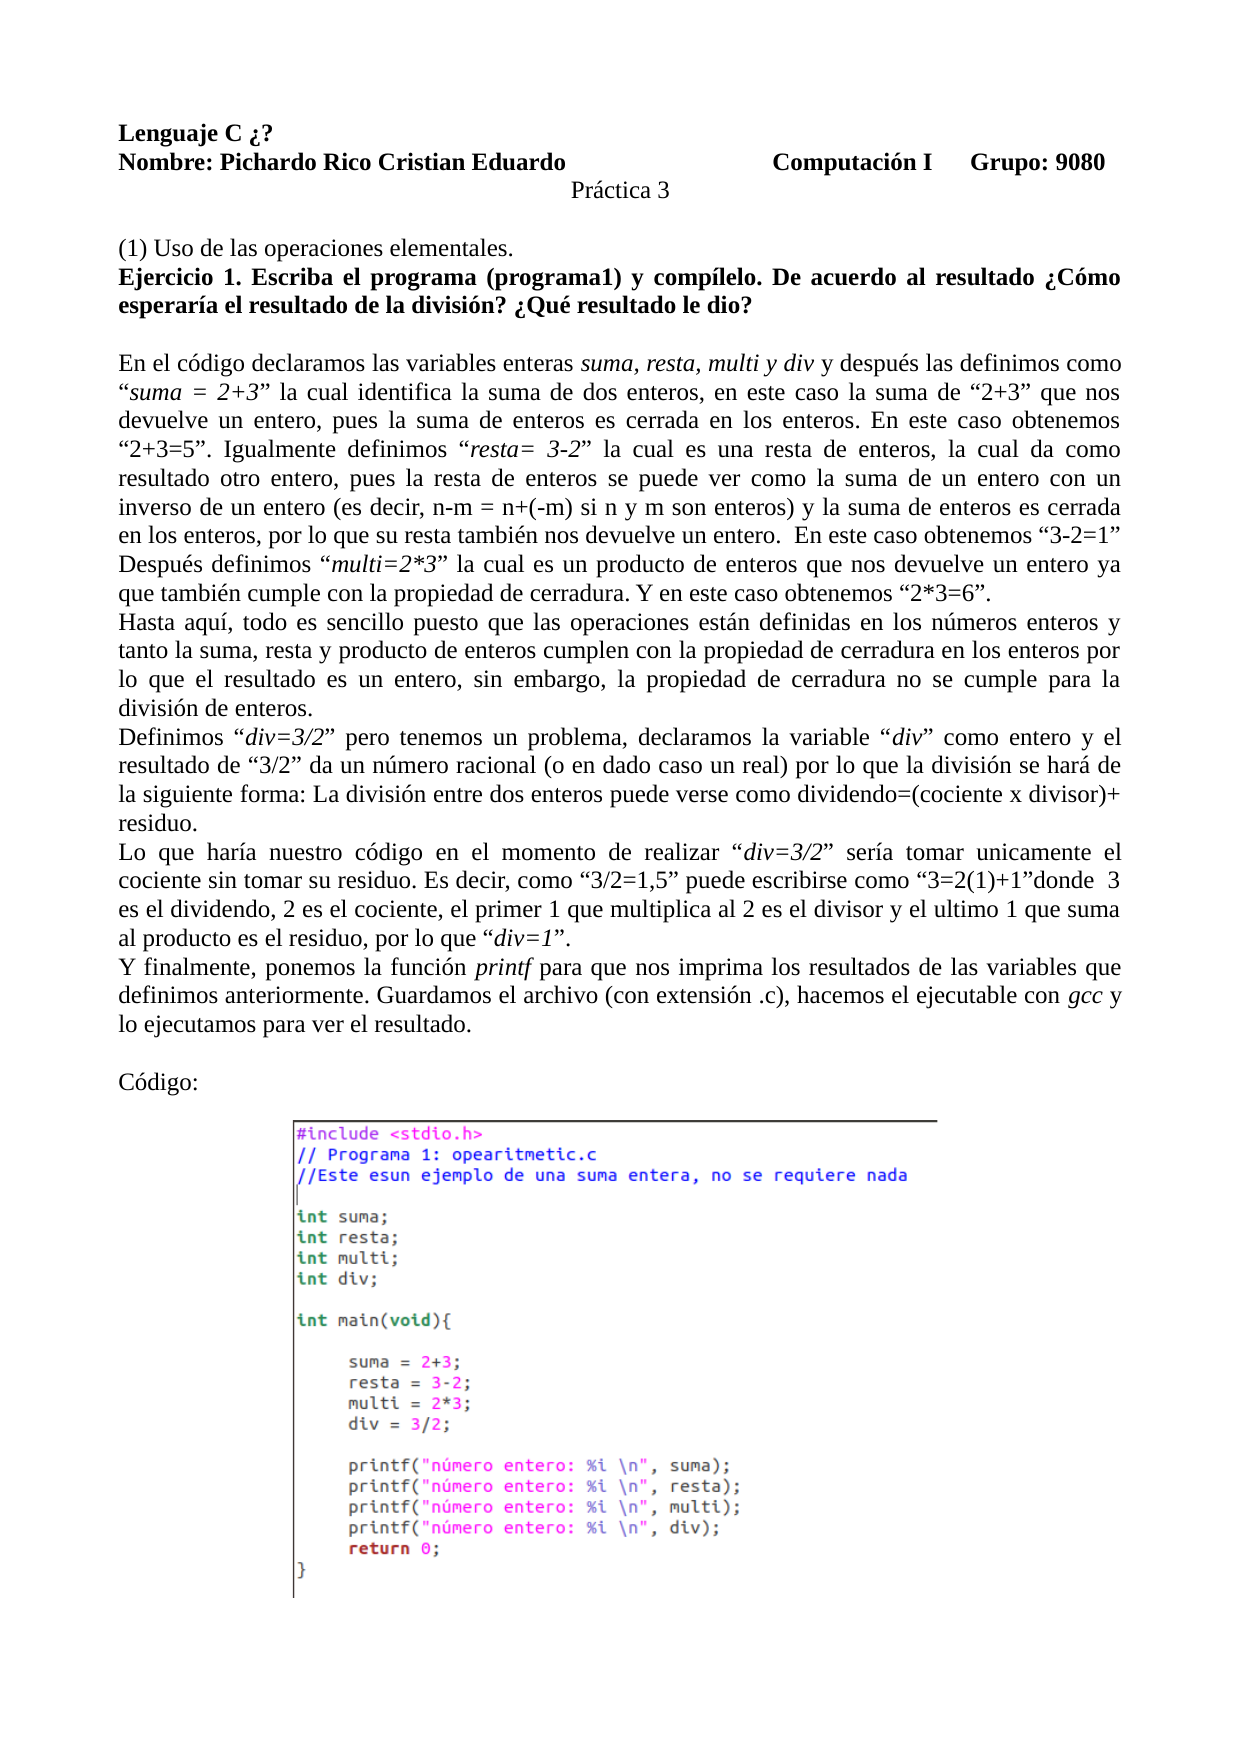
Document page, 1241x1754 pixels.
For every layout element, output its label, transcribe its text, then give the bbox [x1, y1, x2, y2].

text Definimos “div=3/2” pero tenemos un problema, declaramos la variable “div” como entero y el resultado de “3/2” da un número racional (o en dado caso un real) por lo que la división se hará de la siguiente forma: La división entre dos enteros puede verse como dividendo=(cociente x divisor)+ residuo. [118, 722, 1122, 837]
text Después definimos “multi=2*3” la cual es un producto de enteros que nos devuelve un entero ya que también cumple con la propiedad de cerradura. Y en este caso obtenemos “2*3=6”. [118, 549, 1122, 607]
text Práctica 3 [118, 176, 1122, 204]
text Hasta aquí, todo es sencillo puesto que las operaciones están definidas en los números enteros y tanto la suma, resta y producto de enteros cumplen con la propiedad de cerradura en los enteros por lo que el resultado es un entero, sin embargo, la propiedad de cerradura no se cumple para la división de enteros. [118, 607, 1122, 722]
text Lenguaje C ¿? [118, 118, 1122, 147]
picture [292, 1120, 938, 1598]
text (1) Uso de las operaciones elementales. [118, 233, 1122, 262]
text Lo que haría nuestro código en el momento de realizar “div=3/2” sería tomar unicamente el cociente sin tomar su residuo. Es decir, como “3/2=1,5” puede escribirse como “3=2(1)+1”donde 3 es el dividendo, 2 es el cociente, el primer 1 que multiplica al 2 es el divisor y el ultimo 1 que suma al producto es el residuo, por lo que “div=1”. [118, 837, 1122, 952]
text Nombre: Pichardo Rico Cristian Eduardo Computación I Grupo: 9080 [118, 147, 1122, 176]
text Código: [118, 1067, 1122, 1096]
text Ejercicio 1. Escriba el programa (programa1) y compílelo. De acuerdo al resultado ¿Cómo esperaría el resultado de la división? ¿Qué resultado le dio? [118, 262, 1122, 319]
text Y finalmente, ponemos la función printf para que nos imprima los resultados de las variables que definimos anteriormente. Guardamos el archivo (con extensión .c), hacemos el ejecutable con gcc y lo ejecutamos para ver el resultado. [118, 952, 1122, 1038]
text En el código declaramos las variables enteras suma, resta, multi y div y después las definimos como “suma = 2+3” la cual identifica la suma de dos enteros, en este caso la suma de “2+3” que nos devuelve un entero, pues la suma de enteros es cerrada en los enteros. En este caso obtenemos “2+3=5”. Igualmente definimos “resta= 3-2” la cual es una resta de enteros, la cual da como resultado otro entero, pues la resta de enteros se puede ver como la suma de un entero con un inverso de un entero (es decir, n-m = n+(-m) si n y m son enteros) y la suma de enteros es cerrada en los enteros, por lo que su resta también nos devuelve un entero. En este caso obtenemos “3-2=1” [118, 348, 1122, 549]
